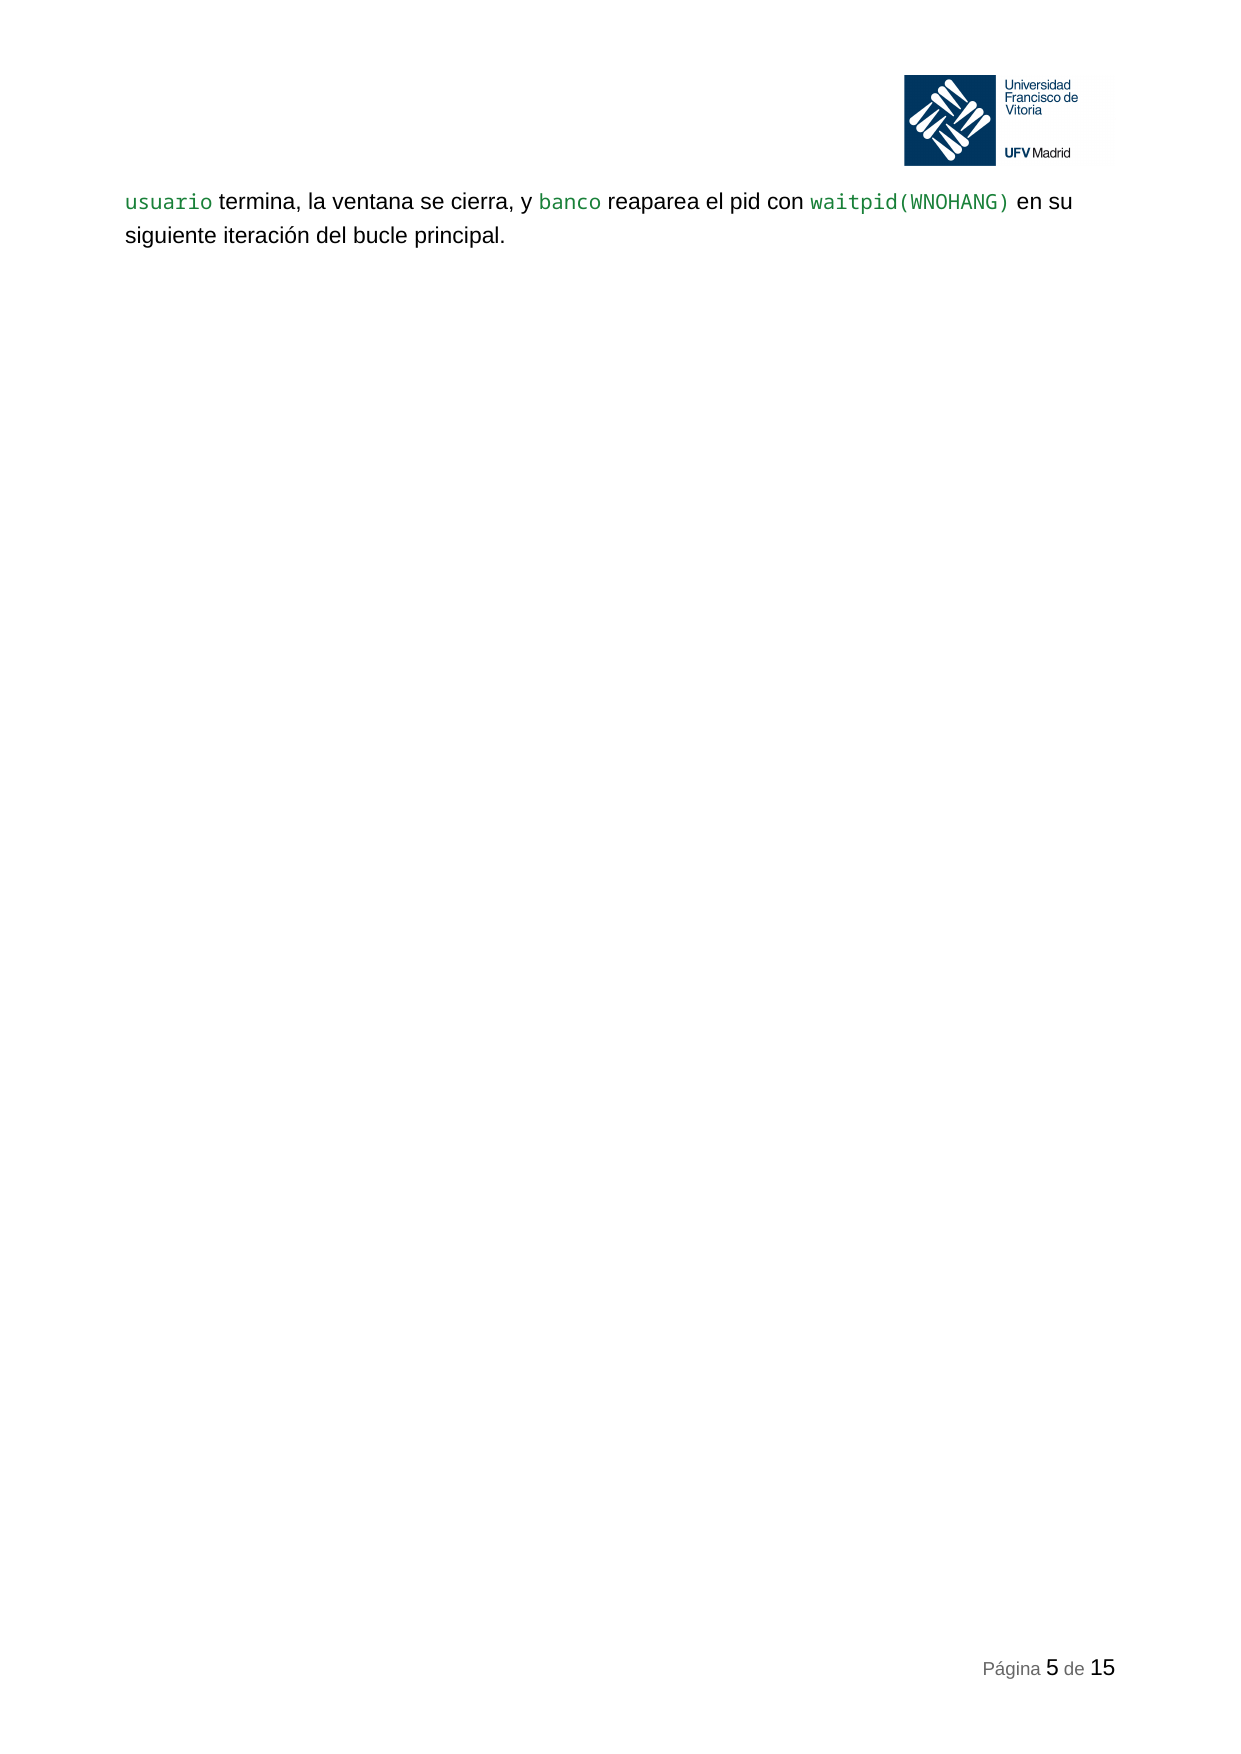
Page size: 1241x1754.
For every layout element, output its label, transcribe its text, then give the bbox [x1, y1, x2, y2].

picture [904, 75, 1116, 166]
text usuario termina, la ventana se cierra, y banco reaparea el pid con waitpid(WNOHANG) en su siguiente iteración del bucle principal. [125, 187, 1115, 249]
